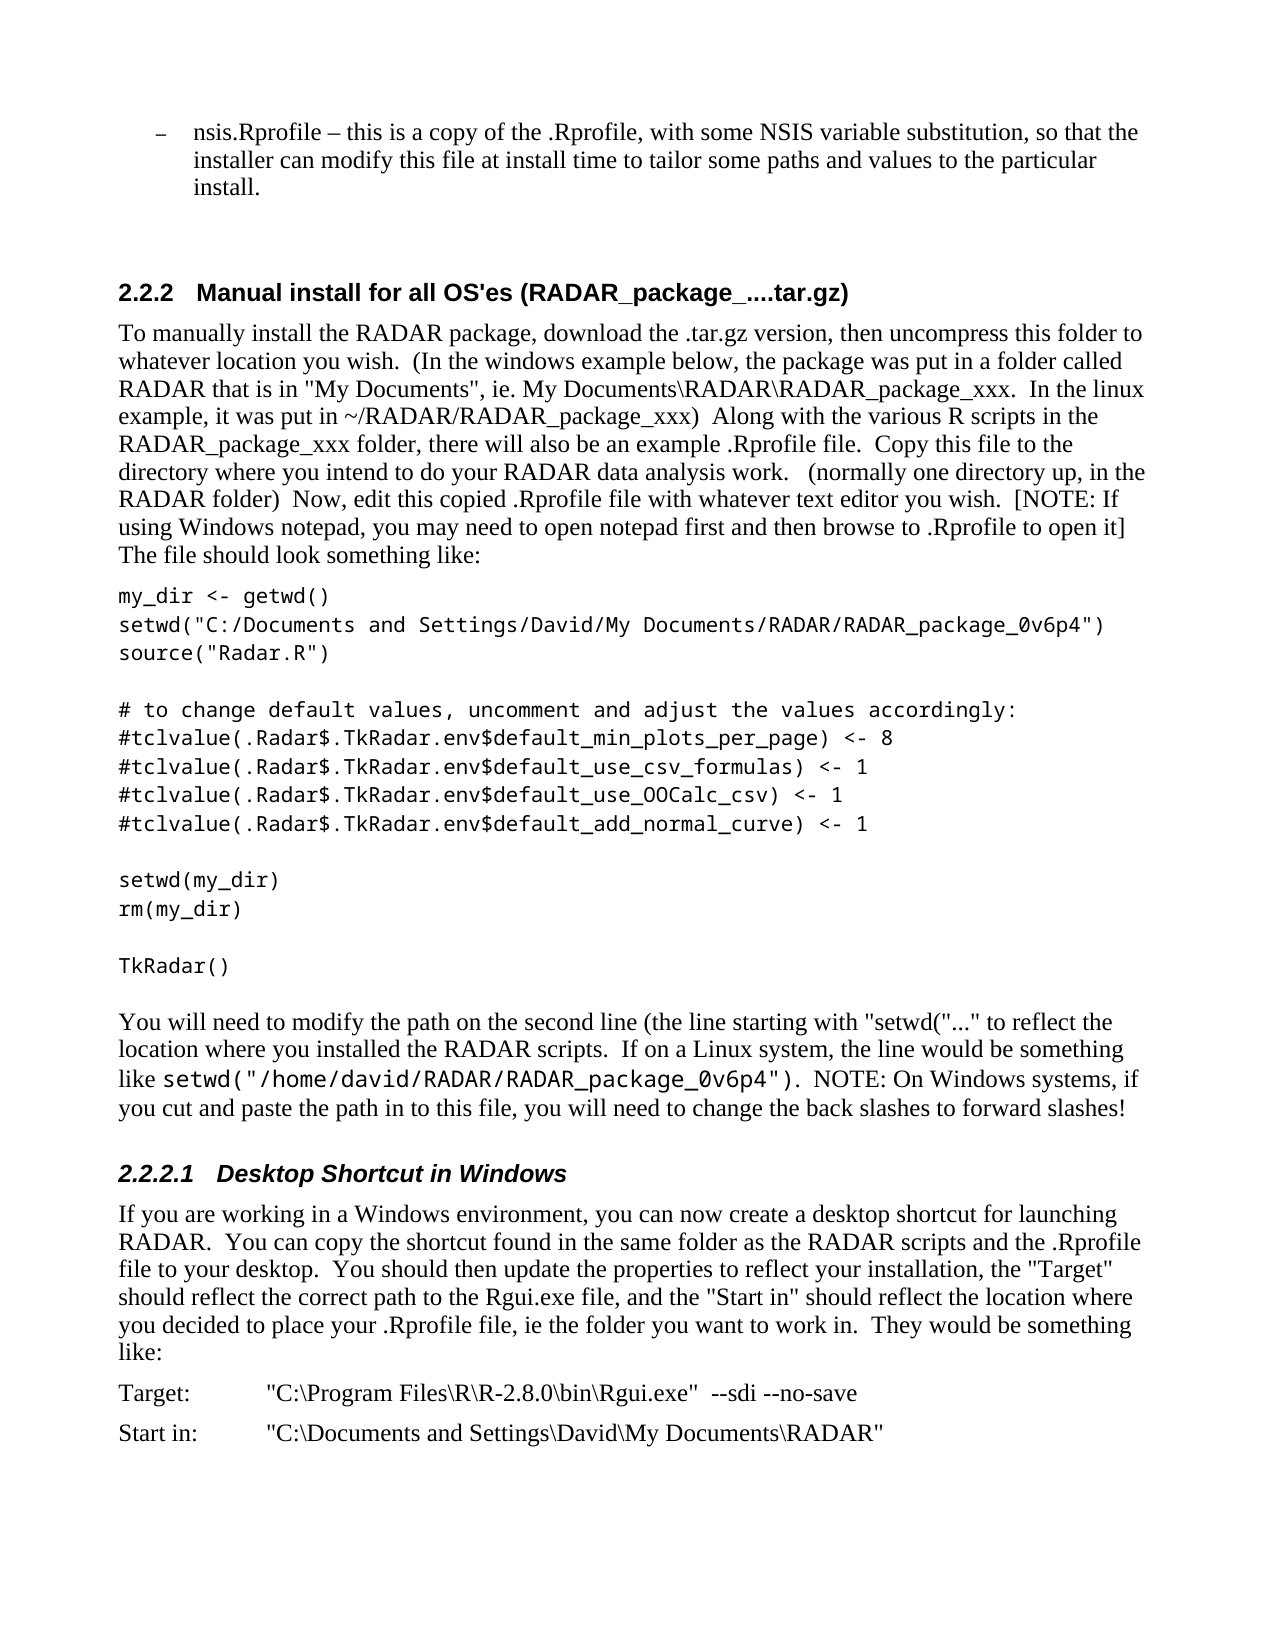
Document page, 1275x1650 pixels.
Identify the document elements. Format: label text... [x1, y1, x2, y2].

text # to change default values, uncomment and adjust the values accordingly: [118, 695, 1157, 723]
text rm(my_dir) [118, 894, 1157, 922]
text #tclvalue(.Radar$.TkRadar.env$default_min_plots_per_page) <- 8 [118, 723, 1157, 752]
text You will need to modify the path on the second line (the line starting with "setwd("..." to reflect the location where you installed the RADAR scripts. If on a Linux system, the line would be something like setwd("/home/david/RADAR/RADAR_package_0v6p4"). NOTE: On Windows systems, if you cut and paste the path in to this file, you will need to change the back slashes to forward slashes! [118, 1008, 1157, 1122]
list nsis.Rprofile – this is a copy of the .Rprofile, with some NSIS variable substitution, so that the installer can modify this file at install time to tailor some paths and values to the particular install. [156, 118, 1157, 201]
text #tclvalue(.Radar$.TkRadar.env$default_use_OOCalc_csv) <- 1 [118, 780, 1157, 809]
text setwd("C:/Documents and Settings/David/My Documents/RADAR/RADAR_package_0v6p4") [118, 610, 1157, 638]
text #tclvalue(.Radar$.TkRadar.env$default_add_normal_curve) <- 1 [118, 809, 1157, 837]
text TkRadar() [118, 951, 1157, 979]
subtitle Desktop Shortcut in Windows [118, 1160, 1157, 1187]
text If you are working in a Windows environment, you can now create a desktop shortcut for launching RADAR. You can copy the shortcut found in the same folder as the RADAR scripts and the .Rprofile file to your desktop. You should then update the properties to reflect your installation, the "Target" should reflect the correct path to the Rgui.exe file, and the "Start in" should reflect the location where you decided to place your .Rprofile file, ie the folder you want to work in. They would be something like: [118, 1200, 1157, 1366]
text To manually install the RADAR package, download the .tar.gz version, then uncompress this folder to whatever location you wish. (In the windows example below, the package was put in a folder called RADAR that is in "My Documents", ie. My Documents\RADAR\RADAR_package_xxx. In the linux example, it was put in ~/RADAR/RADAR_package_xxx) Along with the various R scripts in the RADAR_package_xxx folder, there will also be an example .Rprofile file. Copy this file to the directory where you intend to do your RADAR data analysis work. (normally one directory up, in the RADAR folder) Now, edit this copied .Rprofile file with whatever text editor you wish. [NOTE: If using Windows notepad, you may need to open notepad first and then browse to .Rprofile to open it] The file should look something like: [118, 319, 1157, 569]
text my_dir <- getwd() [118, 581, 1157, 610]
text #tclvalue(.Radar$.TkRadar.env$default_use_csv_formulas) <- 1 [118, 752, 1157, 780]
text Target: "C:\Program Files\R\R-2.8.0\bin\Rgui.exe" --sdi --no-save [118, 1379, 1157, 1406]
subtitle Manual install for all OS'es (RADAR_package_....tar.gz) [118, 279, 1157, 307]
text source("Radar.R") [118, 638, 1157, 667]
text Start in: "C:\Documents and Settings\David\My Documents\RADAR" [118, 1419, 1157, 1447]
text setwd(my_dir) [118, 866, 1157, 894]
